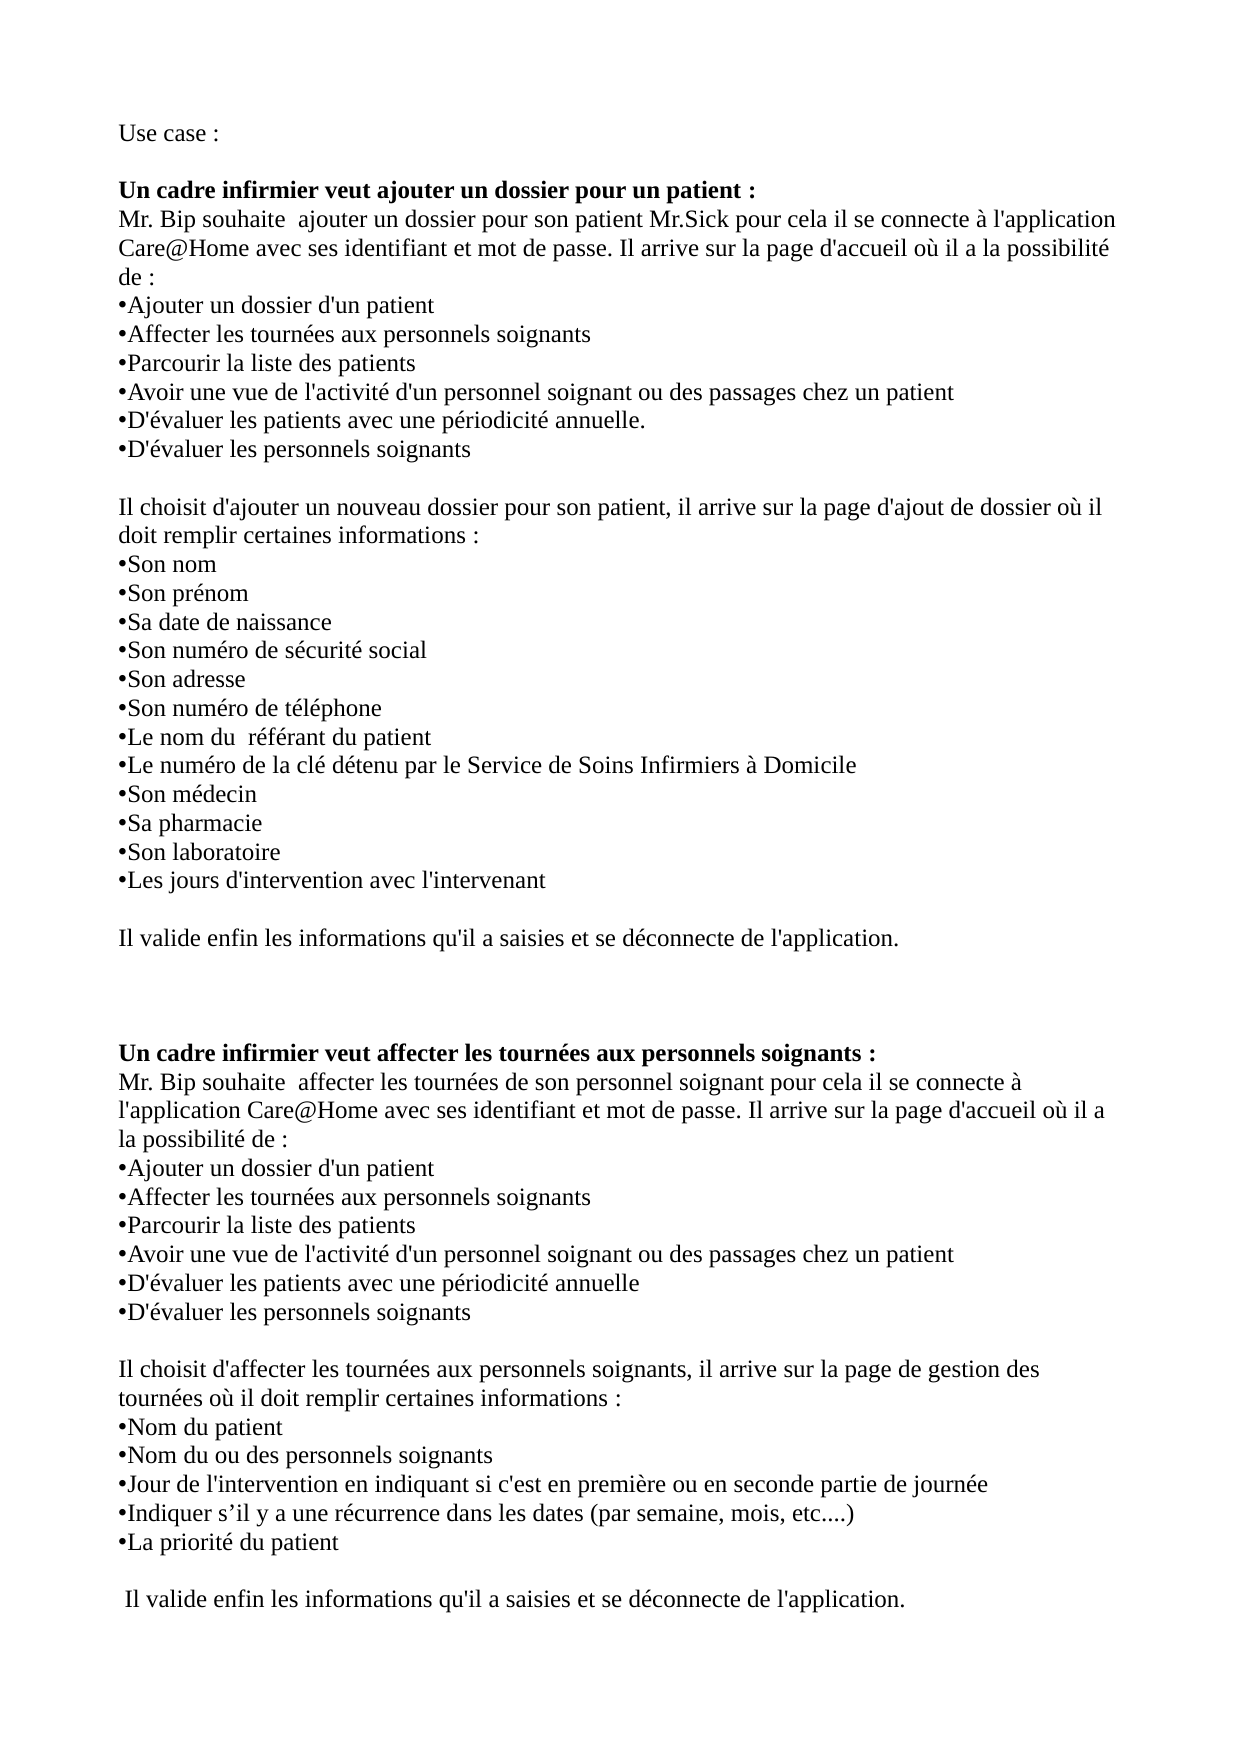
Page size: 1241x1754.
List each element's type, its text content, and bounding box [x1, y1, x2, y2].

text Un cadre infirmier veut affecter les tournées aux personnels soignants : [118, 1038, 1122, 1067]
text Il choisit d'affecter les tournées aux personnels soignants, il arrive sur la page de gestion des tournées où il doit remplir certaines informations : [118, 1354, 1122, 1412]
list Son adresse [118, 664, 1122, 693]
list Nom du patient [118, 1412, 1122, 1441]
list Le numéro de la clé détenu par le Service de Soins Infirmiers à Domicile [118, 751, 1122, 779]
list Affecter les tournées aux personnels soignants [118, 319, 1122, 348]
list D'évaluer les patients avec une périodicité annuelle. [118, 406, 1122, 434]
list D'évaluer les patients avec une périodicité annuelle [118, 1268, 1122, 1297]
text Un cadre infirmier veut ajouter un dossier pour un patient : [118, 176, 1122, 204]
text Mr. Bip souhaite ajouter un dossier pour son patient Mr.Sick pour cela il se connecte à l'application Care@Home avec ses identifiant et mot de passe. Il arrive sur la page d'accueil où il a la possibilité de : [118, 204, 1122, 291]
text Mr. Bip souhaite affecter les tournées de son personnel soignant pour cela il se connecte à l'application Care@Home avec ses identifiant et mot de passe. Il arrive sur la page d'accueil où il a la possibilité de : [118, 1067, 1122, 1153]
list Son laboratoire [118, 837, 1122, 866]
text Il valide enfin les informations qu'il a saisies et se déconnecte de l'application. [118, 923, 1122, 952]
text Il choisit d'ajouter un nouveau dossier pour son patient, il arrive sur la page d'ajout de dossier où il doit remplir certaines informations : [118, 492, 1122, 549]
list Son numéro de sécurité social [118, 636, 1122, 664]
list Sa pharmacie [118, 808, 1122, 837]
list Avoir une vue de l'activité d'un personnel soignant ou des passages chez un patient [118, 1239, 1122, 1268]
list Ajouter un dossier d'un patient [118, 1153, 1122, 1182]
list La priorité du patient [118, 1527, 1122, 1556]
list Nom du ou des personnels soignants [118, 1441, 1122, 1469]
list Son numéro de téléphone [118, 693, 1122, 722]
list Avoir une vue de l'activité d'un personnel soignant ou des passages chez un patient [118, 377, 1122, 406]
list Affecter les tournées aux personnels soignants [118, 1182, 1122, 1211]
list Le nom du référant du patient [118, 722, 1122, 751]
list Son nom [118, 549, 1122, 578]
list D'évaluer les personnels soignants [118, 434, 1122, 463]
text Il valide enfin les informations qu'il a saisies et se déconnecte de l'application. [118, 1584, 1122, 1613]
list Ajouter un dossier d'un patient [118, 291, 1122, 319]
list Indiquer s’il y a une récurrence dans les dates (par semaine, mois, etc....) [118, 1498, 1122, 1527]
list Parcourir la liste des patients [118, 1211, 1122, 1239]
list Son prénom [118, 578, 1122, 607]
list Les jours d'intervention avec l'intervenant [118, 866, 1122, 894]
text Use case : [118, 118, 1122, 147]
list D'évaluer les personnels soignants [118, 1297, 1122, 1326]
list Parcourir la liste des patients [118, 348, 1122, 377]
list Jour de l'intervention en indiquant si c'est en première ou en seconde partie de journée [118, 1469, 1122, 1498]
list Son médecin [118, 779, 1122, 808]
list Sa date de naissance [118, 607, 1122, 636]
